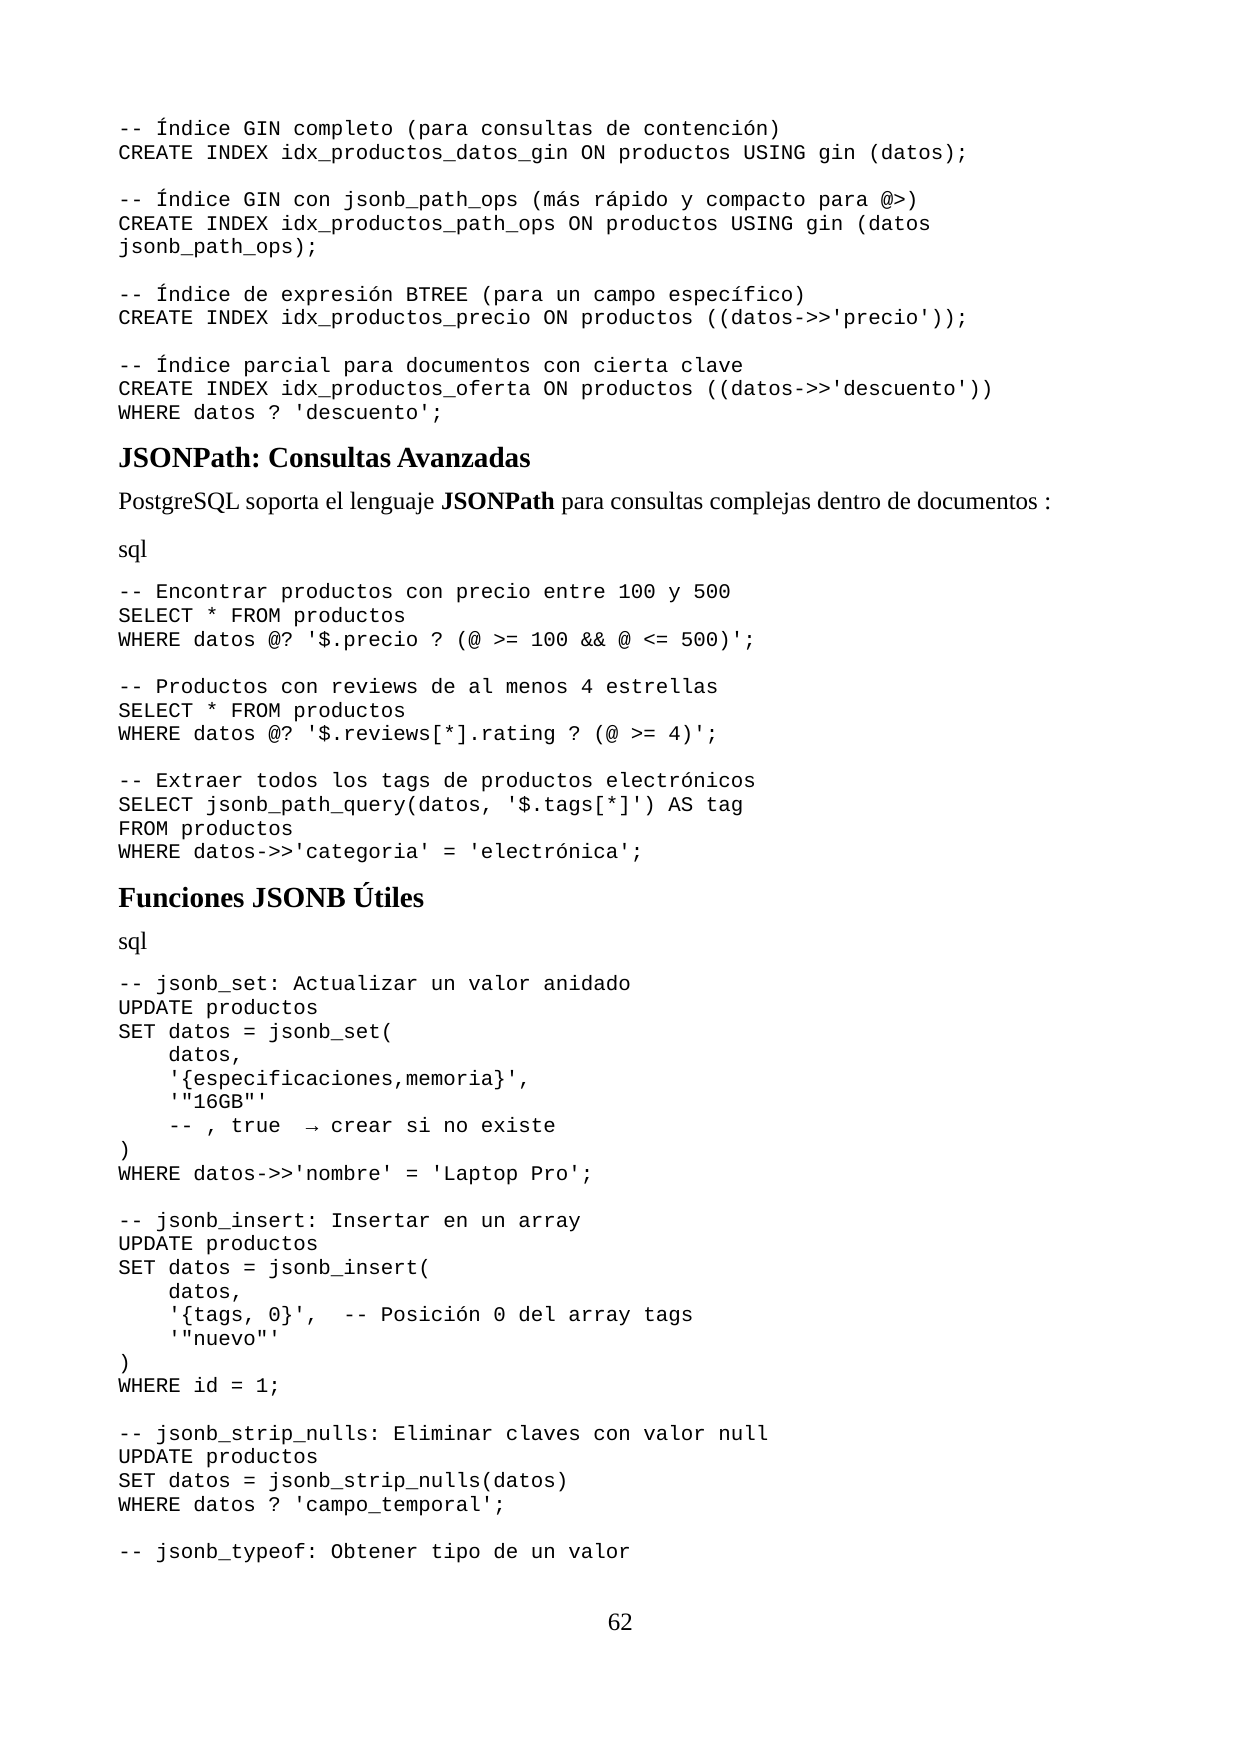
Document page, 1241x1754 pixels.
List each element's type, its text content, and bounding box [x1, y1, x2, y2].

text datos, [118, 1281, 1122, 1304]
text UPDATE productos [118, 997, 1122, 1021]
text CREATE INDEX idx_productos_precio ON productos ((datos->>'precio')); [118, 307, 1122, 331]
text SELECT * FROM productos [118, 699, 1122, 723]
text FROM productos [118, 818, 1122, 841]
text '{especificaciones,memoria}', [118, 1068, 1122, 1092]
text datos, [118, 1044, 1122, 1068]
text -- Índice GIN completo (para consultas de contención) [118, 118, 1122, 142]
text PostgreSQL soporta el lenguaje JSONPath para consultas complejas dentro de documentos : [118, 486, 1122, 515]
subtitle JSONPath: Consultas Avanzadas [118, 440, 1122, 474]
text SELECT * FROM productos [118, 605, 1122, 629]
text -- jsonb_set: Actualizar un valor anidado [118, 973, 1122, 997]
text -- jsonb_typeof: Obtener tipo de un valor [118, 1541, 1122, 1564]
text CREATE INDEX idx_productos_path_ops ON productos USING gin (datos jsonb_path_ops); [118, 213, 1122, 260]
subtitle Funciones JSONB Útiles [118, 880, 1122, 913]
text SELECT jsonb_path_query(datos, '$.tags[*]') AS tag [118, 794, 1122, 818]
text WHERE datos->>'nombre' = 'Laptop Pro'; [118, 1162, 1122, 1186]
text ) [118, 1352, 1122, 1375]
text -- Índice de expresión BTREE (para un campo específico) [118, 284, 1122, 307]
text WHERE datos @? '$.reviews[*].rating ? (@ >= 4)'; [118, 723, 1122, 747]
text -- jsonb_strip_nulls: Eliminar claves con valor null [118, 1423, 1122, 1446]
text -- Índice parcial para documentos con cierta clave [118, 354, 1122, 378]
text SET datos = jsonb_insert( [118, 1257, 1122, 1281]
text '"16GB"' [118, 1092, 1122, 1115]
text -- Encontrar productos con precio entre 100 y 500 [118, 581, 1122, 605]
text CREATE INDEX idx_productos_oferta ON productos ((datos->>'descuento')) [118, 378, 1122, 402]
text '{tags, 0}', -- Posición 0 del array tags [118, 1304, 1122, 1328]
text WHERE id = 1; [118, 1375, 1122, 1399]
text WHERE datos ? 'descuento'; [118, 402, 1122, 426]
text '"nuevo"' [118, 1328, 1122, 1352]
text CREATE INDEX idx_productos_datos_gin ON productos USING gin (datos); [118, 142, 1122, 165]
text -- jsonb_insert: Insertar en un array [118, 1210, 1122, 1233]
text SET datos = jsonb_strip_nulls(datos) [118, 1470, 1122, 1493]
text -- Extraer todos los tags de productos electrónicos [118, 771, 1122, 794]
text WHERE datos ? 'campo_temporal'; [118, 1493, 1122, 1517]
text UPDATE productos [118, 1233, 1122, 1257]
text WHERE datos @? '$.precio ? (@ >= 100 && @ <= 500)'; [118, 629, 1122, 652]
text -- Índice GIN con jsonb_path_ops (más rápido y compacto para @>) [118, 189, 1122, 213]
text ) [118, 1139, 1122, 1162]
text WHERE datos->>'categoria' = 'electrónica'; [118, 841, 1122, 865]
text -- Productos con reviews de al menos 4 estrellas [118, 676, 1122, 699]
text sql [118, 534, 1122, 562]
text SET datos = jsonb_set( [118, 1021, 1122, 1044]
text UPDATE productos [118, 1446, 1122, 1470]
text sql [118, 926, 1122, 954]
text -- , true → crear si no existe [118, 1115, 1122, 1139]
